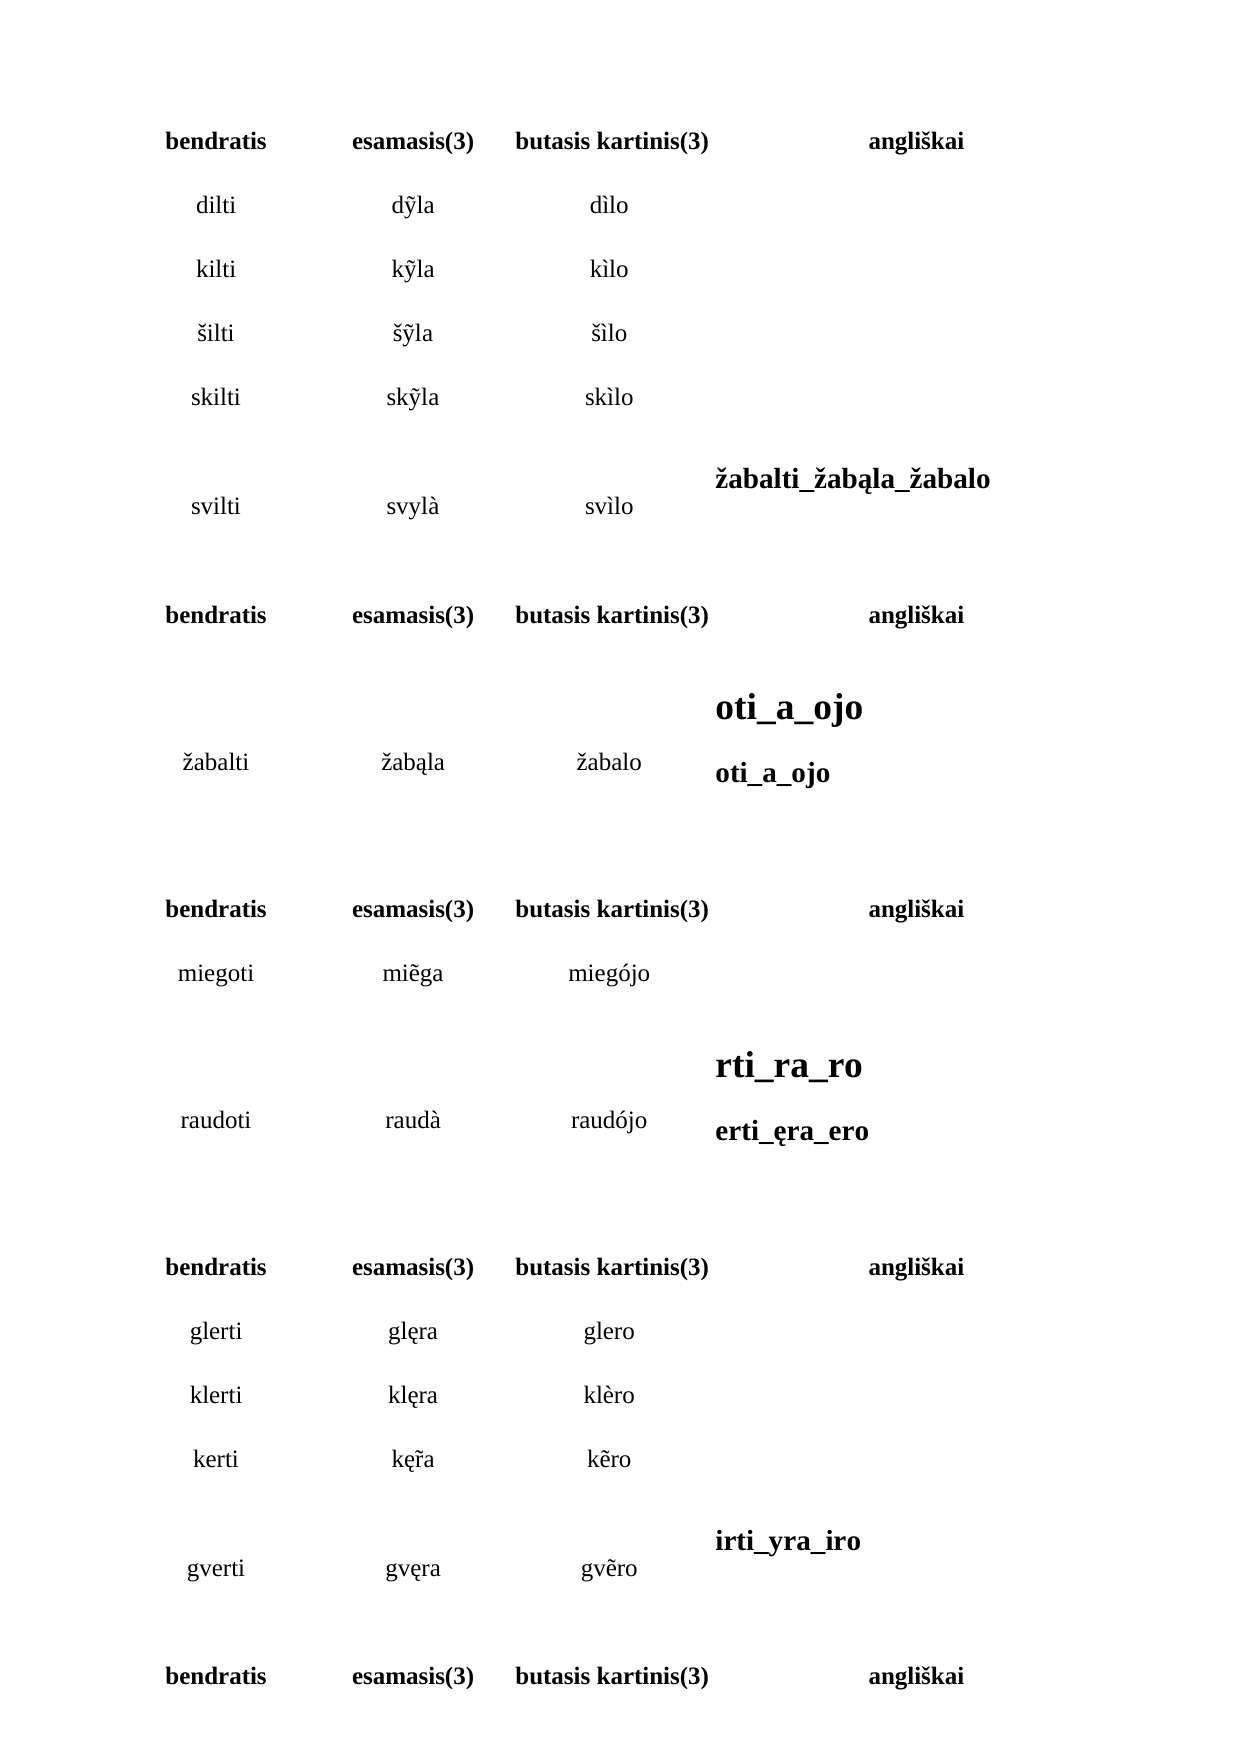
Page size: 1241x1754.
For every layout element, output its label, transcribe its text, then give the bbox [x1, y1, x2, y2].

table_cell esamasis(3) [314, 1659, 512, 1693]
table_cell esamasis(3) [314, 597, 512, 661]
table_cell angliškai [712, 891, 1120, 955]
table_cell gverti [118, 1505, 313, 1658]
table_cell bendratis [118, 1659, 313, 1693]
table_cell esamasis(3) [314, 1249, 512, 1313]
table_cell bendratis [118, 1249, 313, 1313]
table_cell žabąla [314, 661, 512, 891]
table_cell raudoti [118, 1019, 313, 1249]
table_cell angliškai [712, 123, 1120, 187]
table_cell irti_yra_iro [712, 1505, 1120, 1658]
table_cell esamasis(3) [314, 123, 512, 187]
table_cell [712, 955, 1120, 1019]
table_cell dỹla [314, 187, 512, 251]
table_cell [712, 251, 1120, 315]
table_cell žabalti_žabąla_žabalo [712, 444, 1120, 597]
table_cell [118, 59, 313, 123]
table_cell miegoti [118, 955, 313, 1019]
table_cell angliškai [712, 597, 1120, 661]
table_cell raudójo [512, 1019, 712, 1249]
table_cell dìlo [512, 187, 712, 251]
table_cell klèro [512, 1377, 712, 1441]
table_cell angliškai [712, 1659, 1120, 1693]
table_cell butasis kartinis(3) [512, 123, 712, 187]
table_cell gvęra [314, 1505, 512, 1658]
table_cell klęra [314, 1377, 512, 1441]
table_cell skìlo [512, 379, 712, 443]
table_cell bendratis [118, 597, 313, 661]
table_cell [712, 315, 1120, 379]
table_cell skỹla [314, 379, 512, 443]
table_cell [712, 379, 1120, 443]
table_cell butasis kartinis(3) [512, 1659, 712, 1693]
table_cell bendratis [118, 891, 313, 955]
table_cell šỹla [314, 315, 512, 379]
table_cell [712, 59, 1120, 123]
table_cell glerti [118, 1313, 313, 1377]
table_cell [712, 1313, 1120, 1377]
table_cell esamasis(3) [314, 891, 512, 955]
table_cell [512, 59, 712, 123]
table_cell svilti [118, 444, 313, 597]
table_cell skilti [118, 379, 313, 443]
table_cell glero [512, 1313, 712, 1377]
table_cell klerti [118, 1377, 313, 1441]
table_cell butasis kartinis(3) [512, 597, 712, 661]
table_cell kẽro [512, 1441, 712, 1505]
table_cell kę̃ra [314, 1441, 512, 1505]
table_cell angliškai [712, 1249, 1120, 1313]
table_cell gvẽro [512, 1505, 712, 1658]
table_cell kìlo [512, 251, 712, 315]
table_cell raudà [314, 1019, 512, 1249]
table_cell butasis kartinis(3) [512, 1249, 712, 1313]
table_cell [712, 187, 1120, 251]
table_cell svìlo [512, 444, 712, 597]
table_cell žabalo [512, 661, 712, 891]
table_cell [314, 59, 512, 123]
table_cell dilti [118, 187, 313, 251]
table_cell miegójo [512, 955, 712, 1019]
table_cell kỹla [314, 251, 512, 315]
table_cell kerti [118, 1441, 313, 1505]
table_cell žabalti [118, 661, 313, 891]
table_cell rti_ra_ro erti_ęra_ero [712, 1019, 1120, 1249]
table_cell [712, 1377, 1120, 1441]
table_cell svylà [314, 444, 512, 597]
table_cell miẽga [314, 955, 512, 1019]
table_cell šìlo [512, 315, 712, 379]
table_cell [712, 1441, 1120, 1505]
table_cell oti_a_ojo oti_a_ojo [712, 661, 1120, 891]
table_cell šilti [118, 315, 313, 379]
table_cell bendratis [118, 123, 313, 187]
table_cell kilti [118, 251, 313, 315]
table_cell butasis kartinis(3) [512, 891, 712, 955]
table_cell glęra [314, 1313, 512, 1377]
